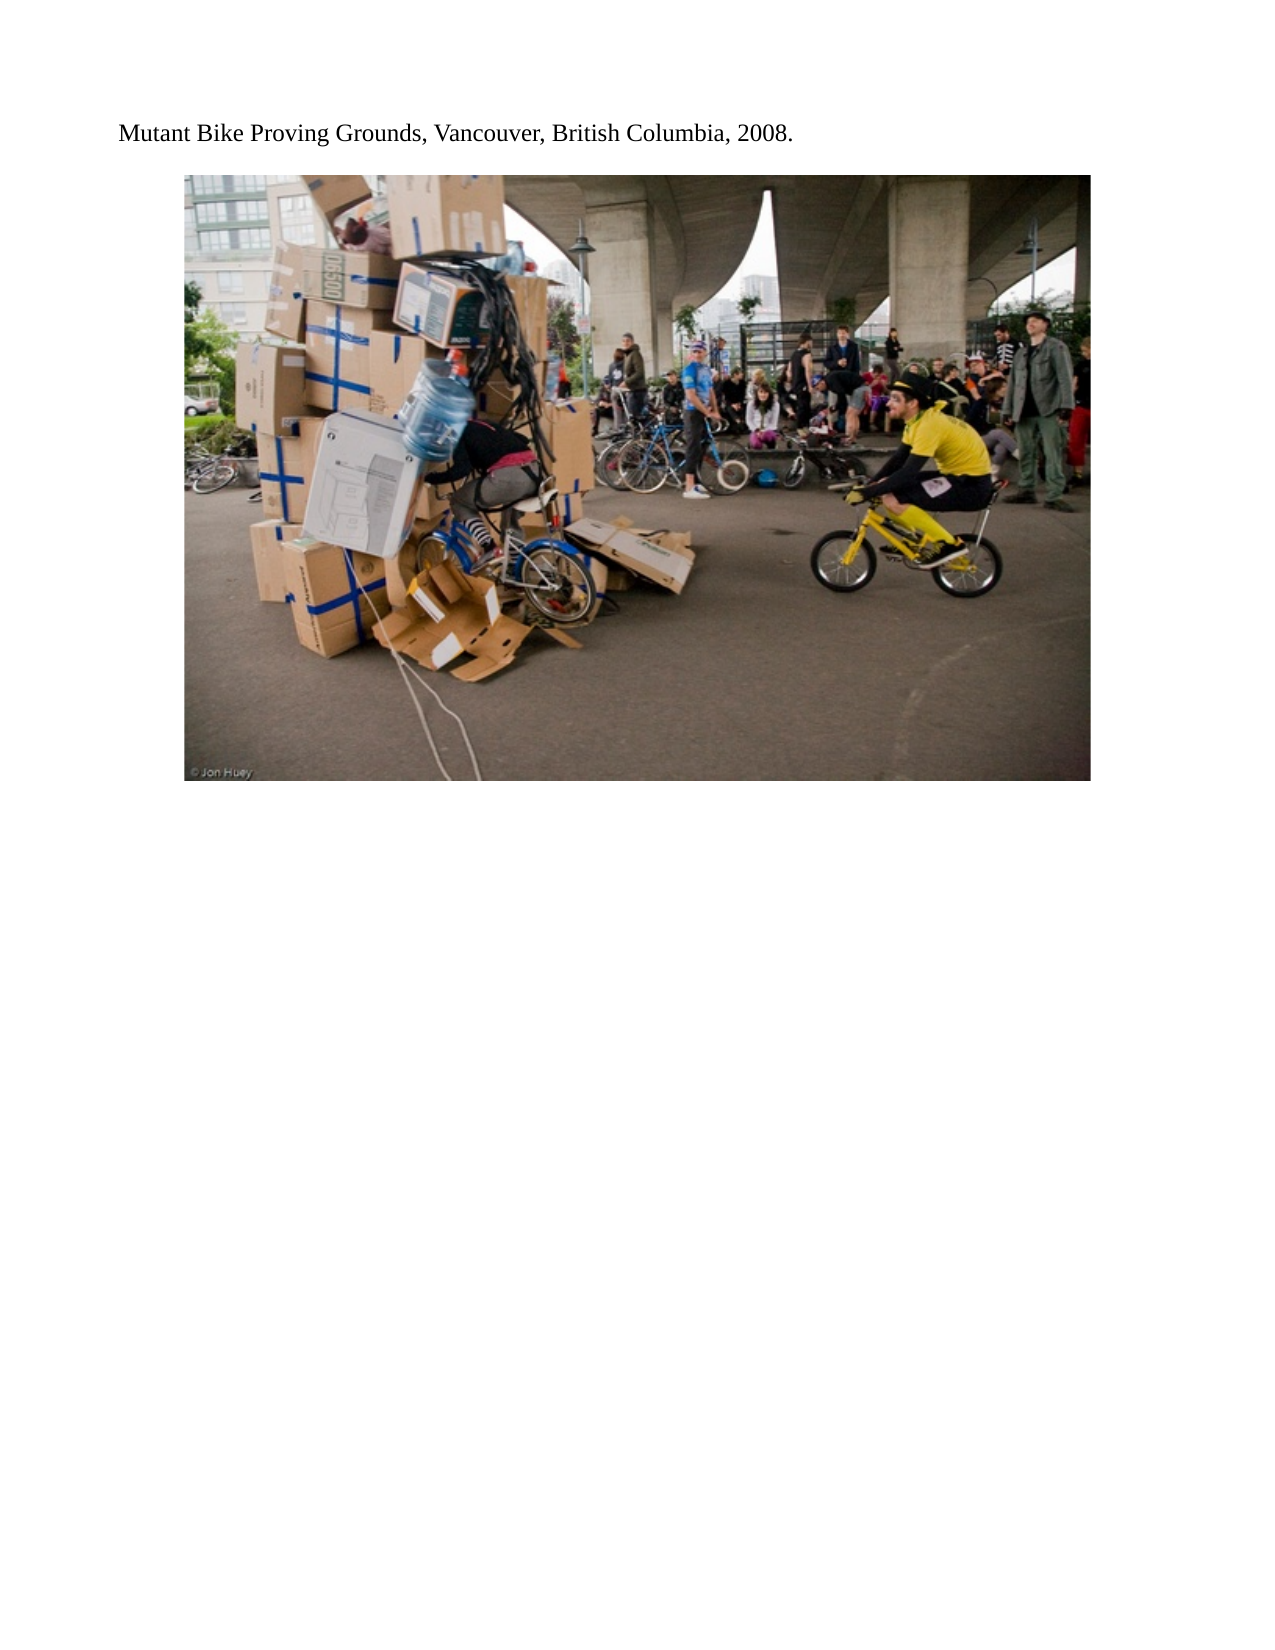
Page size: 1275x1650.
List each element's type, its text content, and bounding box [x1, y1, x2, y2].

text Mutant Bike Proving Grounds, Vancouver, British Columbia, 2008. [118, 118, 1157, 147]
picture [184, 175, 1091, 781]
